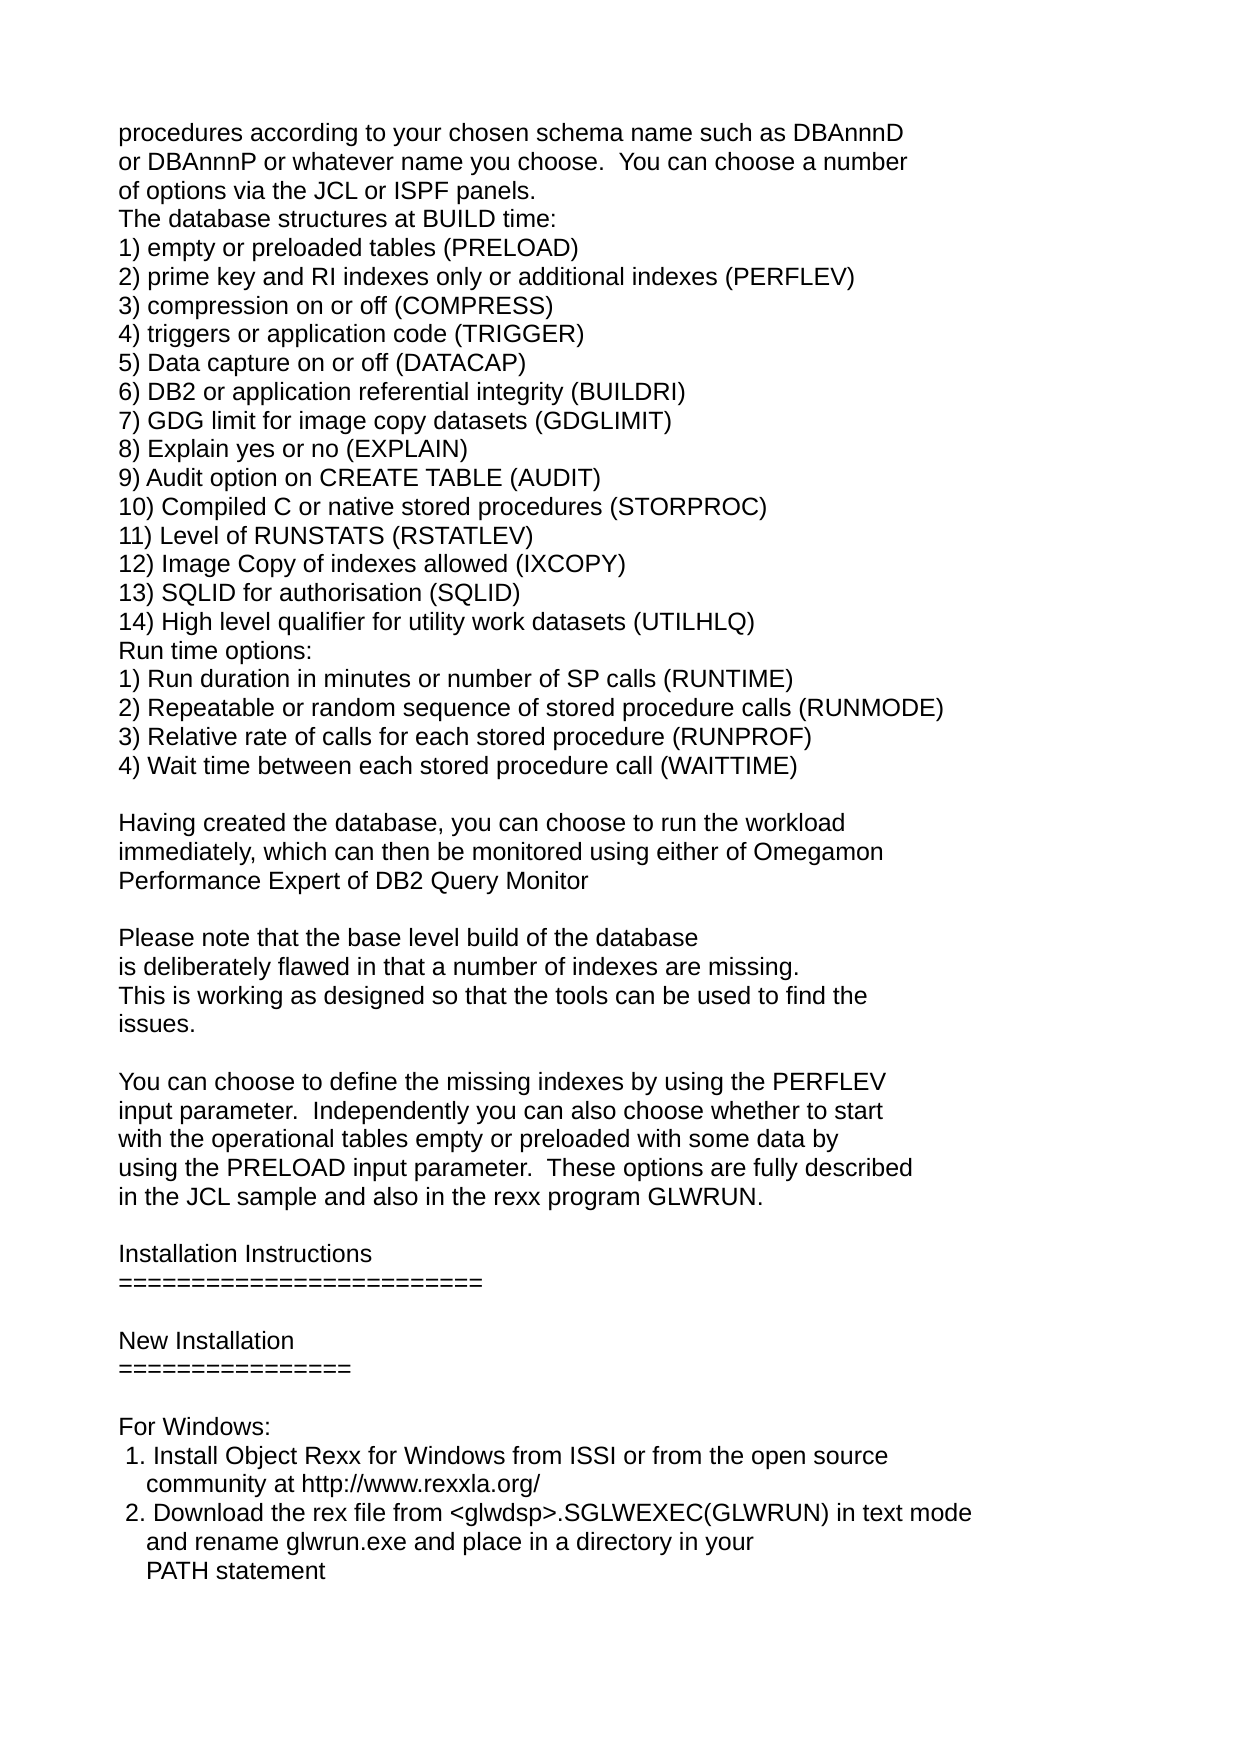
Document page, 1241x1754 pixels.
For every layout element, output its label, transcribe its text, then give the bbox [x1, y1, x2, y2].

text Installation Instructions [118, 1239, 1122, 1268]
text You can choose to define the missing indexes by using the PERFLEV [118, 1067, 1122, 1096]
text ================ [118, 1354, 1122, 1383]
text input parameter. Independently you can also choose whether to start [118, 1096, 1122, 1124]
text is deliberately flawed in that a number of indexes are missing. [118, 952, 1122, 981]
text of options via the JCL or ISPF panels. [118, 176, 1122, 204]
text 14) High level qualifier for utility work datasets (UTILHLQ) [118, 607, 1122, 636]
text 2. Download the rex file from <glwdsp>.SGLWEXEC(GLWRUN) in text mode [118, 1498, 1122, 1527]
text 11) Level of RUNSTATS (RSTATLEV) [118, 521, 1122, 549]
text 6) DB2 or application referential integrity (BUILDRI) [118, 377, 1122, 406]
text 10) Compiled C or native stored procedures (STORPROC) [118, 492, 1122, 521]
text 1. Install Object Rexx for Windows from ISSI or from the open source [118, 1441, 1122, 1469]
text 8) Explain yes or no (EXPLAIN) [118, 434, 1122, 463]
text 4) Wait time between each stored procedure call (WAITTIME) [118, 751, 1122, 779]
text 3) Relative rate of calls for each stored procedure (RUNPROF) [118, 722, 1122, 751]
text 4) triggers or application code (TRIGGER) [118, 319, 1122, 348]
text 9) Audit option on CREATE TABLE (AUDIT) [118, 463, 1122, 492]
text Having created the database, you can choose to run the workload [118, 808, 1122, 837]
text in the JCL sample and also in the rexx program GLWRUN. [118, 1182, 1122, 1211]
text This is working as designed so that the tools can be used to find the [118, 981, 1122, 1009]
text 1) empty or preloaded tables (PRELOAD) [118, 233, 1122, 262]
text procedures according to your chosen schema name such as DBAnnnD [118, 118, 1122, 147]
text 7) GDG limit for image copy datasets (GDGLIMIT) [118, 406, 1122, 434]
text Run time options: [118, 636, 1122, 664]
text using the PRELOAD input parameter. These options are fully described [118, 1153, 1122, 1182]
text 12) Image Copy of indexes allowed (IXCOPY) [118, 549, 1122, 578]
text For Windows: [118, 1412, 1122, 1441]
text New Installation [118, 1326, 1122, 1354]
text issues. [118, 1009, 1122, 1038]
text ========================= [118, 1268, 1122, 1297]
text The database structures at BUILD time: [118, 204, 1122, 233]
text community at http://www.rexxla.org/ [118, 1469, 1122, 1498]
text and rename glwrun.exe and place in a directory in your [118, 1527, 1122, 1556]
text Performance Expert of DB2 Query Monitor [118, 866, 1122, 894]
text 1) Run duration in minutes or number of SP calls (RUNTIME) [118, 664, 1122, 693]
text Please note that the base level build of the database [118, 923, 1122, 952]
text immediately, which can then be monitored using either of Omegamon [118, 837, 1122, 866]
text with the operational tables empty or preloaded with some data by [118, 1124, 1122, 1153]
text 2) Repeatable or random sequence of stored procedure calls (RUNMODE) [118, 693, 1122, 722]
text PATH statement [118, 1556, 1122, 1584]
text 3) compression on or off (COMPRESS) [118, 291, 1122, 319]
text 13) SQLID for authorisation (SQLID) [118, 578, 1122, 607]
text 2) prime key and RI indexes only or additional indexes (PERFLEV) [118, 262, 1122, 291]
text 5) Data capture on or off (DATACAP) [118, 348, 1122, 377]
text or DBAnnnP or whatever name you choose. You can choose a number [118, 147, 1122, 176]
